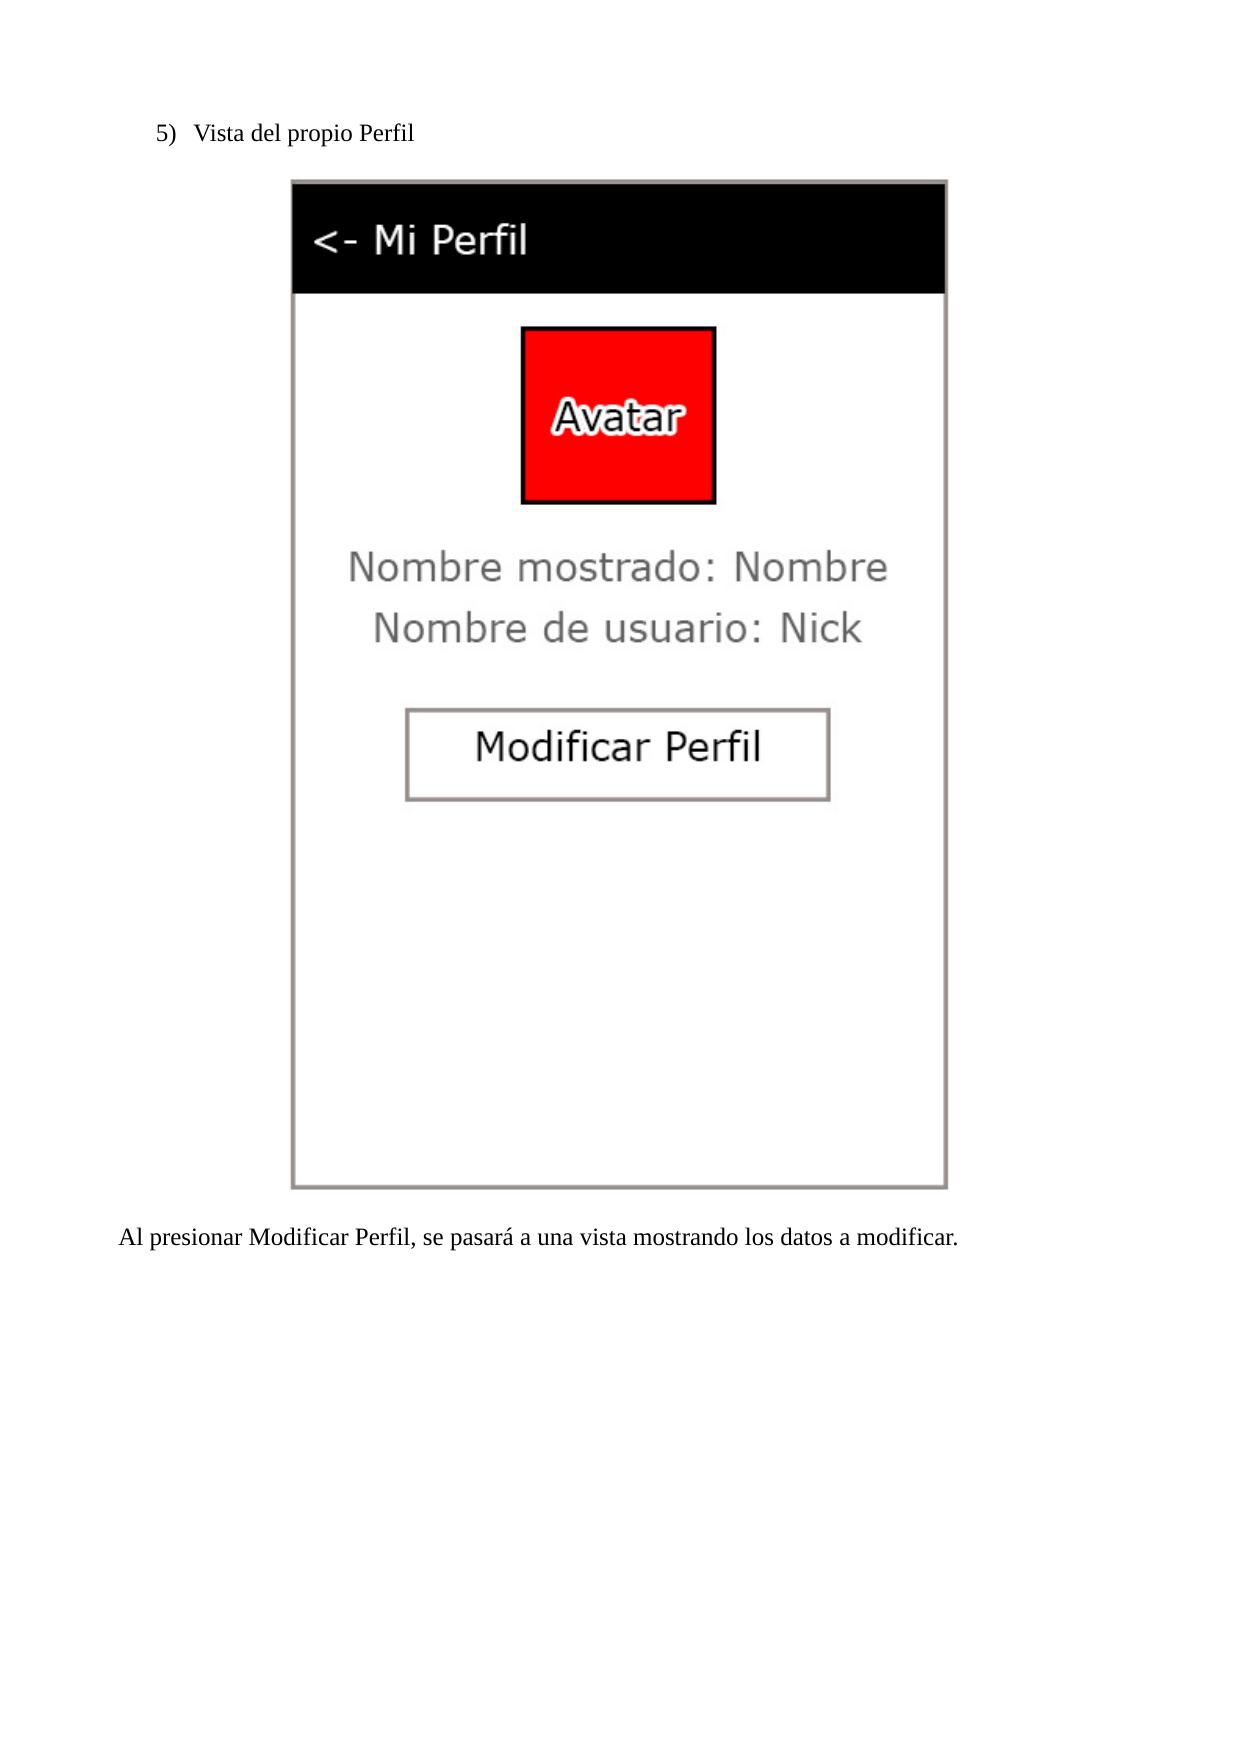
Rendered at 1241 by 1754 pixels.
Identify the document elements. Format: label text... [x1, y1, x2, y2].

list Vista del propio Perfil [156, 118, 1122, 147]
text Al presionar Modificar Perfil, se pasará a una vista mostrando los datos a modificar. [118, 1222, 1122, 1250]
picture [288, 175, 953, 1193]
